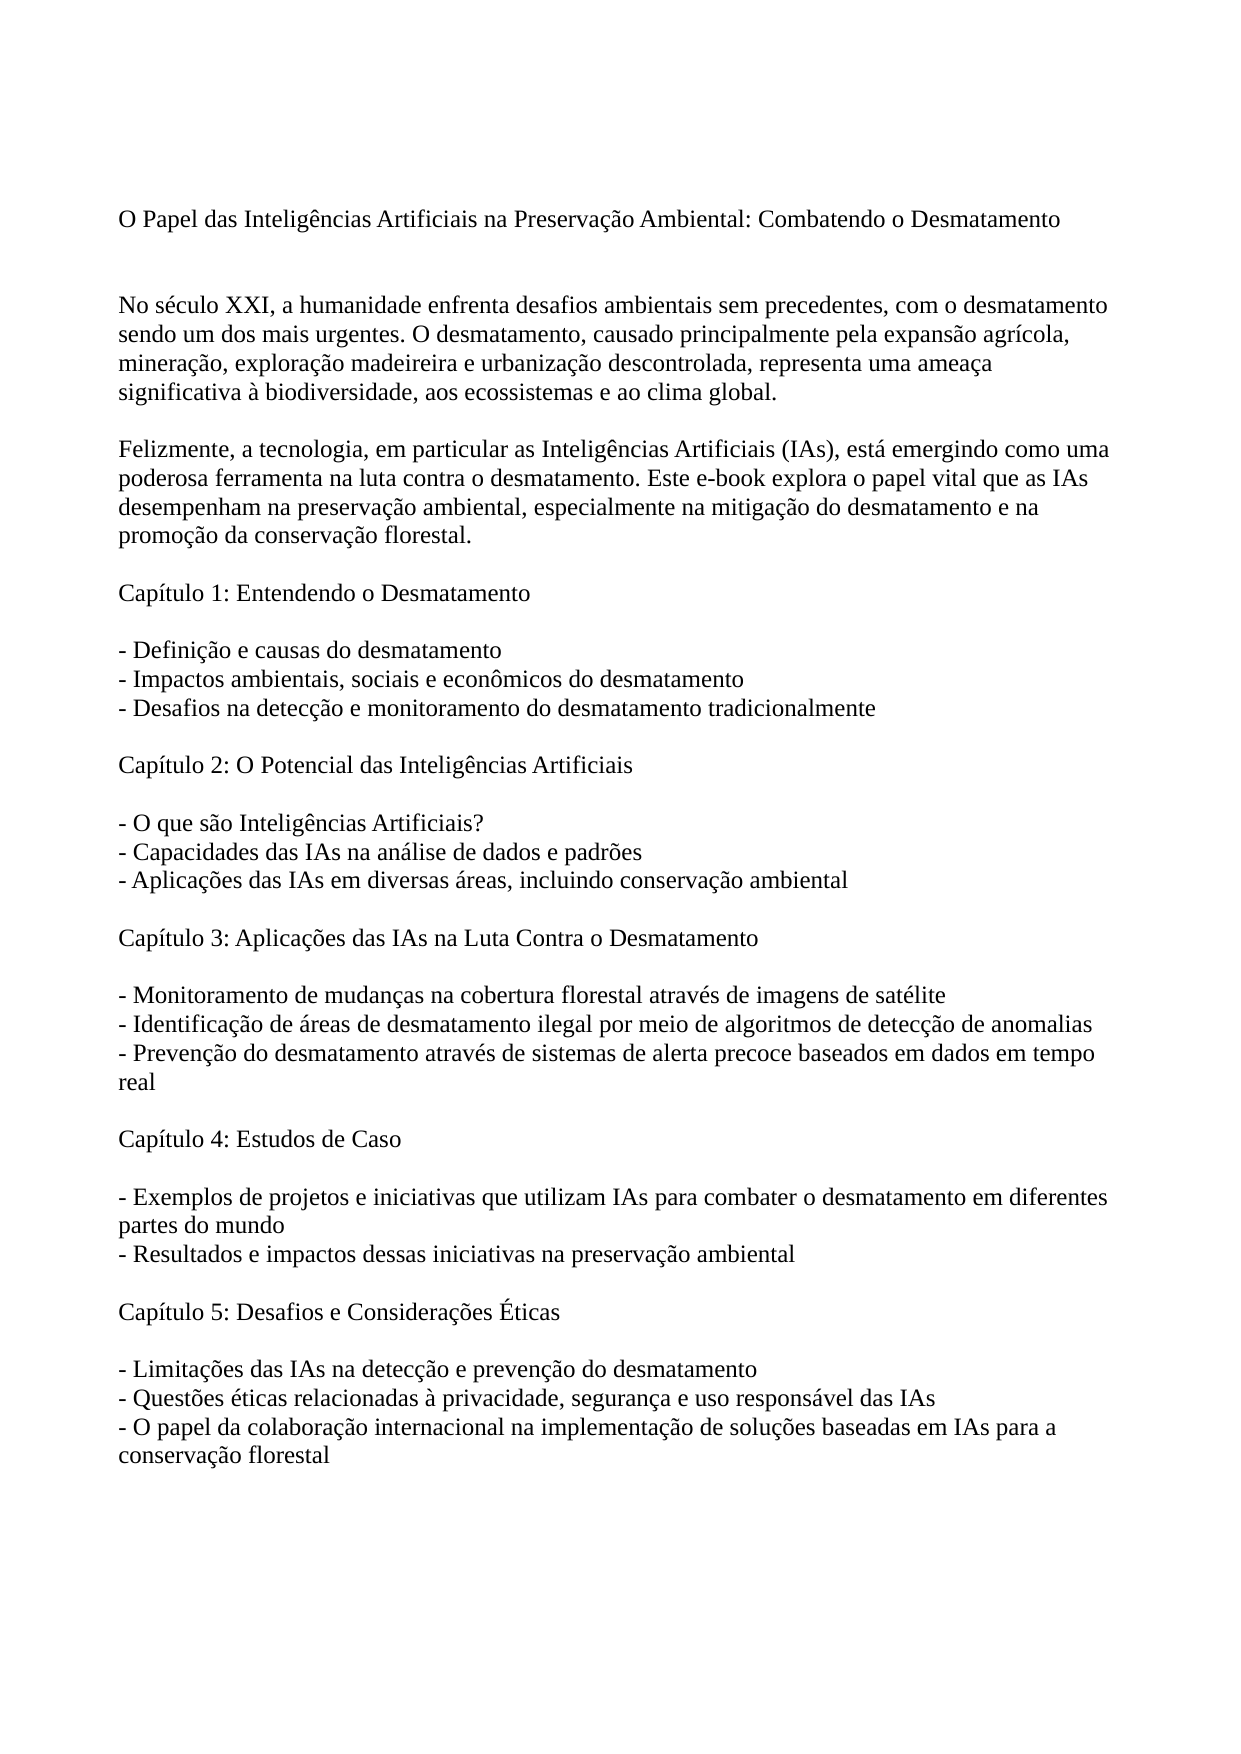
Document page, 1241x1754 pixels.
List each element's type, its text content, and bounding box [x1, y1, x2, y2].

text O Papel das Inteligências Artificiais na Preservação Ambiental: Combatendo o Desmatamento No século XXI, a humanidade enfrenta desafios ambientais sem precedentes, com o desmatamento sendo um dos mais urgentes. O desmatamento, causado principalmente pela expansão agrícola, mineração, exploração madeireira e urbanização descontrolada, representa uma ameaça significativa à biodiversidade, aos ecossistemas e ao clima global. Felizmente, a tecnologia, em particular as Inteligências Artificiais (IAs), está emergindo como uma poderosa ferramenta na luta contra o desmatamento. Este e-book explora o papel vital que as IAs desempenham na preservação ambiental, especialmente na mitigação do desmatamento e na promoção da conservação florestal. Capítulo 1: Entendendo o Desmatamento - Definição e causas do desmatamento - Impactos ambientais, sociais e econômicos do desmatamento - Desafios na detecção e monitoramento do desmatamento tradicionalmente Capítulo 2: O Potencial das Inteligências Artificiais - O que são Inteligências Artificiais? - Capacidades das IAs na análise de dados e padrões - Aplicações das IAs em diversas áreas, incluindo conservação ambiental Capítulo 3: Aplicações das IAs na Luta Contra o Desmatamento - Monitoramento de mudanças na cobertura florestal através de imagens de satélite - Identificação de áreas de desmatamento ilegal por meio de algoritmos de detecção de anomalias - Prevenção do desmatamento através de sistemas de alerta precoce baseados em dados em tempo real Capítulo 4: Estudos de Caso - Exemplos de projetos e iniciativas que utilizam IAs para combater o desmatamento em diferentes partes do mundo - Resultados e impactos dessas iniciativas na preservação ambiental Capítulo 5: Desafios e Considerações Éticas - Limitações das IAs na detecção e prevenção do desmatamento - Questões éticas relacionadas à privacidade, segurança e uso responsável das IAs - O papel da colaboração internacional na implementação de soluções baseadas em IAs para a conservação florestal [118, 204, 1122, 1527]
